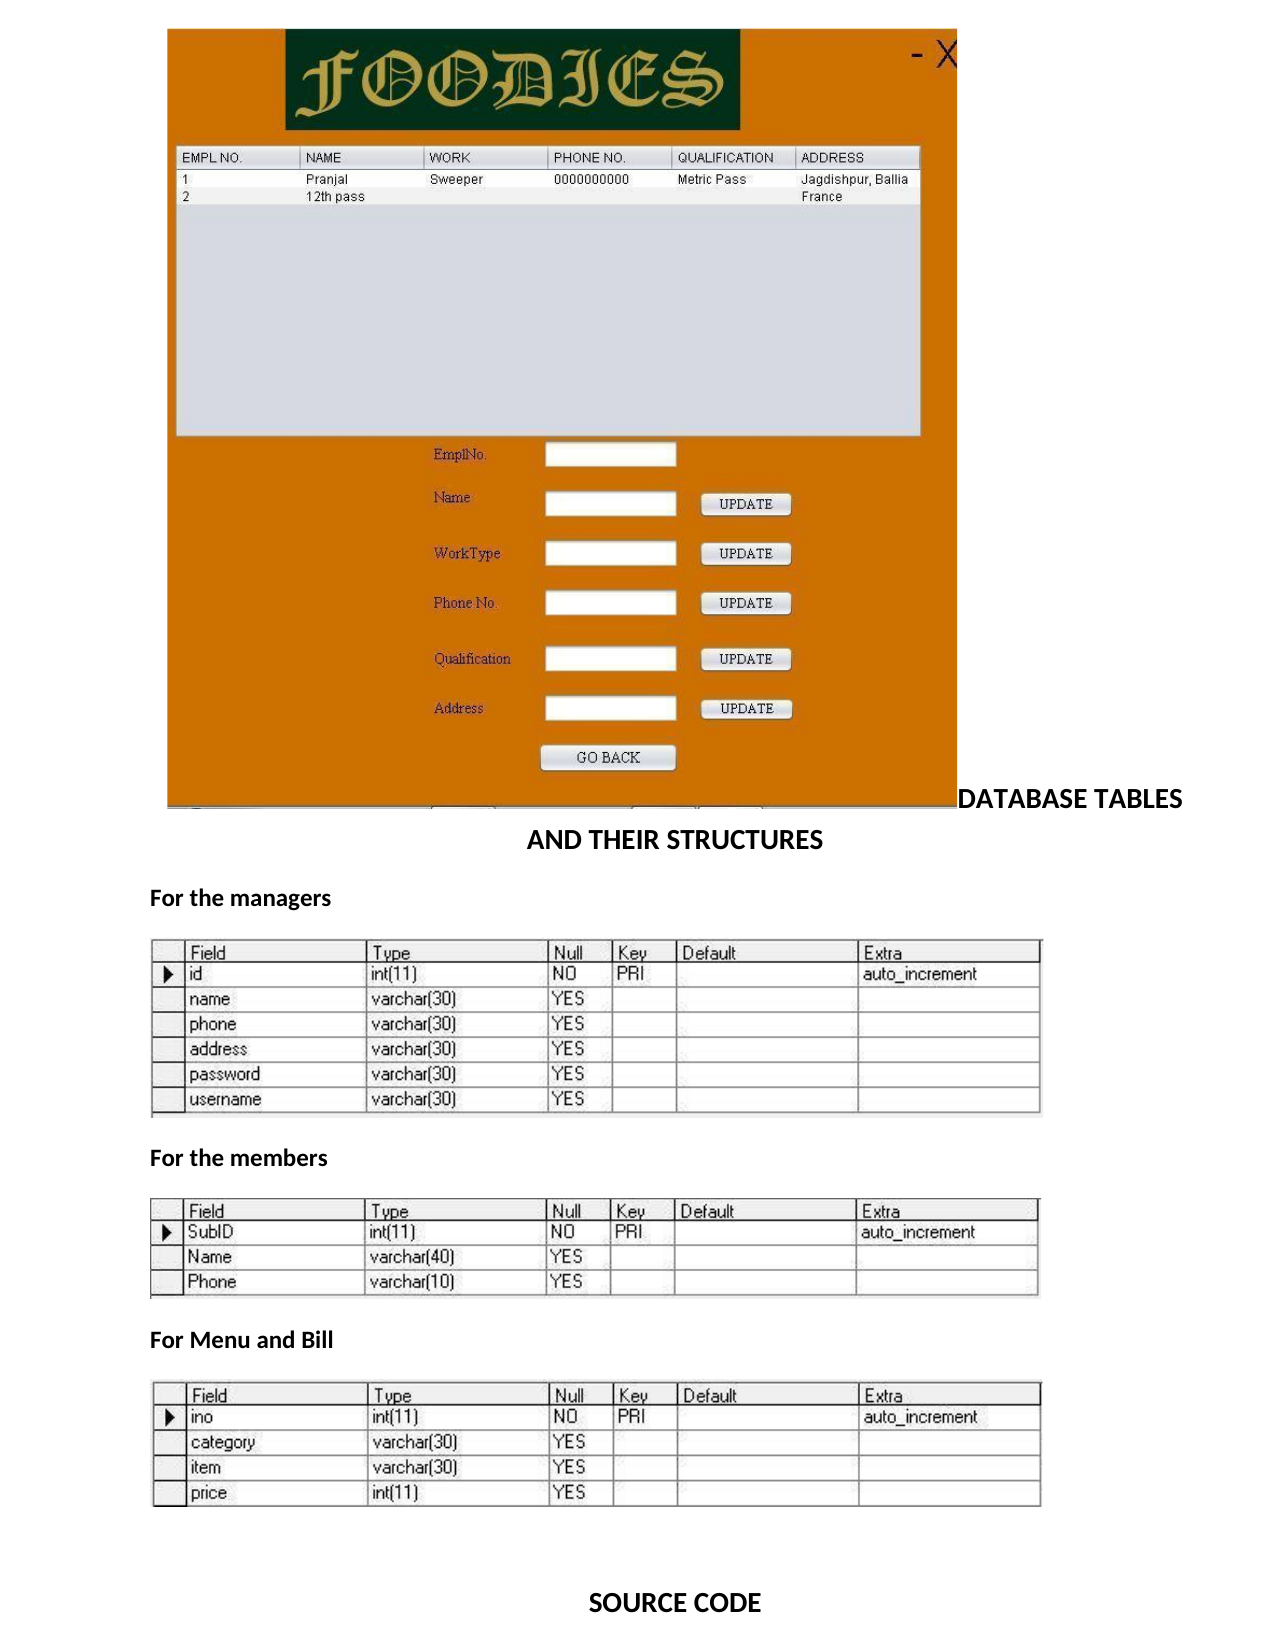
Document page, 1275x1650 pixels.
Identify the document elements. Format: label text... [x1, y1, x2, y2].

text For the members [150, 1142, 1200, 1173]
picture [150, 938, 1044, 1118]
picture [167, 28, 958, 809]
text For Menu and Bill [150, 1324, 1200, 1354]
text SOURCE CODE [150, 1584, 1200, 1620]
text DATABASE TABLES AND THEIR STRUCTURES [150, 28, 1200, 856]
text For the managers [150, 882, 1200, 913]
picture [150, 1379, 1043, 1507]
picture [150, 1198, 1042, 1299]
